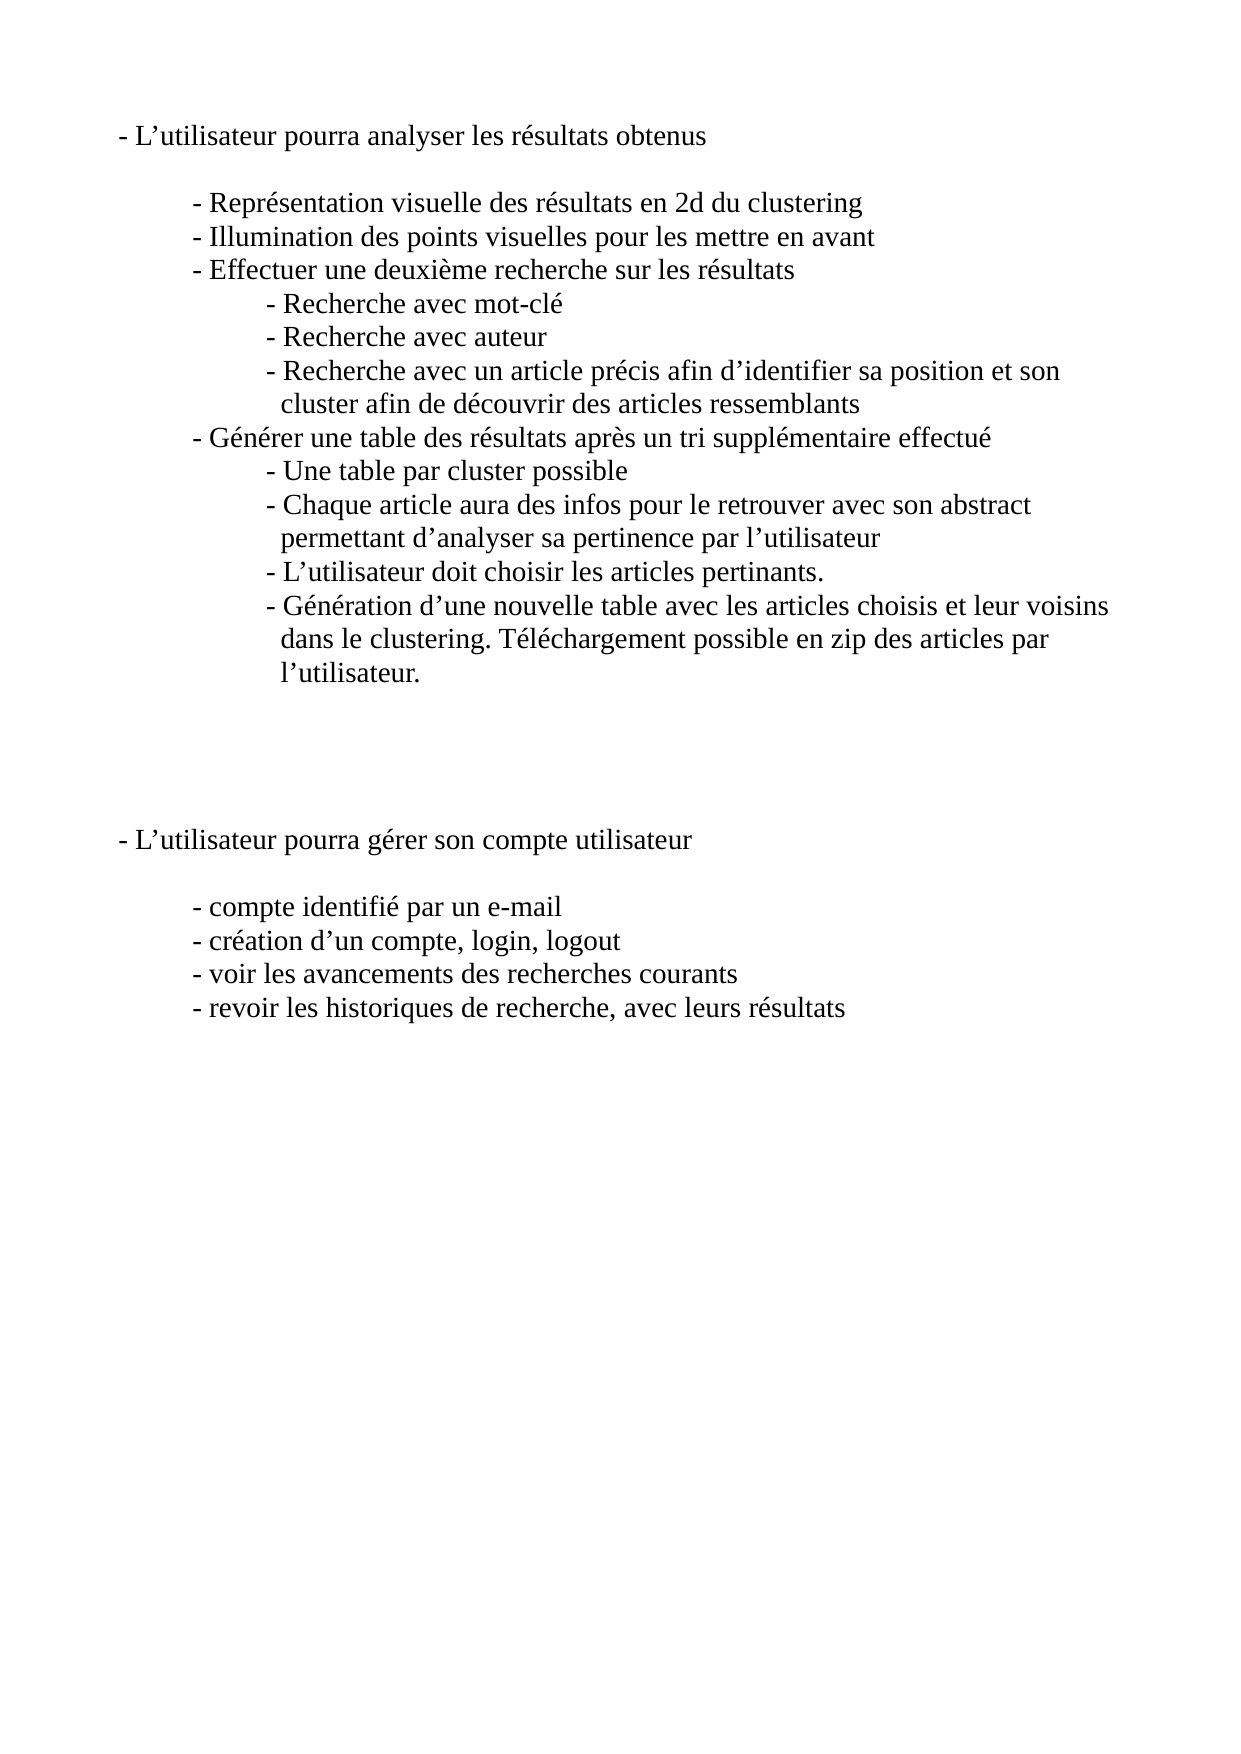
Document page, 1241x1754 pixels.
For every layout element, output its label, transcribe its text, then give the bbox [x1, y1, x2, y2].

text - L’utilisateur pourra gérer son compte utilisateur [118, 822, 1122, 856]
text - Chaque article aura des infos pour le retrouver avec son abstract permettant d’analyser sa pertinence par l’utilisateur [118, 487, 1122, 554]
text - L’utilisateur pourra analyser les résultats obtenus [118, 118, 1122, 152]
text - Effectuer une deuxième recherche sur les résultats [118, 252, 1122, 286]
text - voir les avancements des recherches courants [118, 957, 1122, 990]
text - Recherche avec un article précis afin d’identifier sa position et son cluster afin de découvrir des articles ressemblants [118, 353, 1122, 420]
text - revoir les historiques de recherche, avec leurs résultats [118, 990, 1122, 1024]
text - Illumination des points visuelles pour les mettre en avant [118, 219, 1122, 252]
text - Une table par cluster possible [118, 453, 1122, 487]
text - Générer une table des résultats après un tri supplémentaire effectué [118, 420, 1122, 453]
text - création d’un compte, login, logout [118, 923, 1122, 957]
text - Représentation visuelle des résultats en 2d du clustering [118, 185, 1122, 219]
text - L’utilisateur doit choisir les articles pertinants. [118, 554, 1122, 588]
text - Recherche avec mot-clé [118, 286, 1122, 319]
text - compte identifié par un e-mail [118, 889, 1122, 923]
text - Recherche avec auteur [118, 319, 1122, 353]
text - Génération d’une nouvelle table avec les articles choisis et leur voisins dans le clustering. Téléchargement possible en zip des articles par l’utilisateur. [118, 588, 1122, 688]
